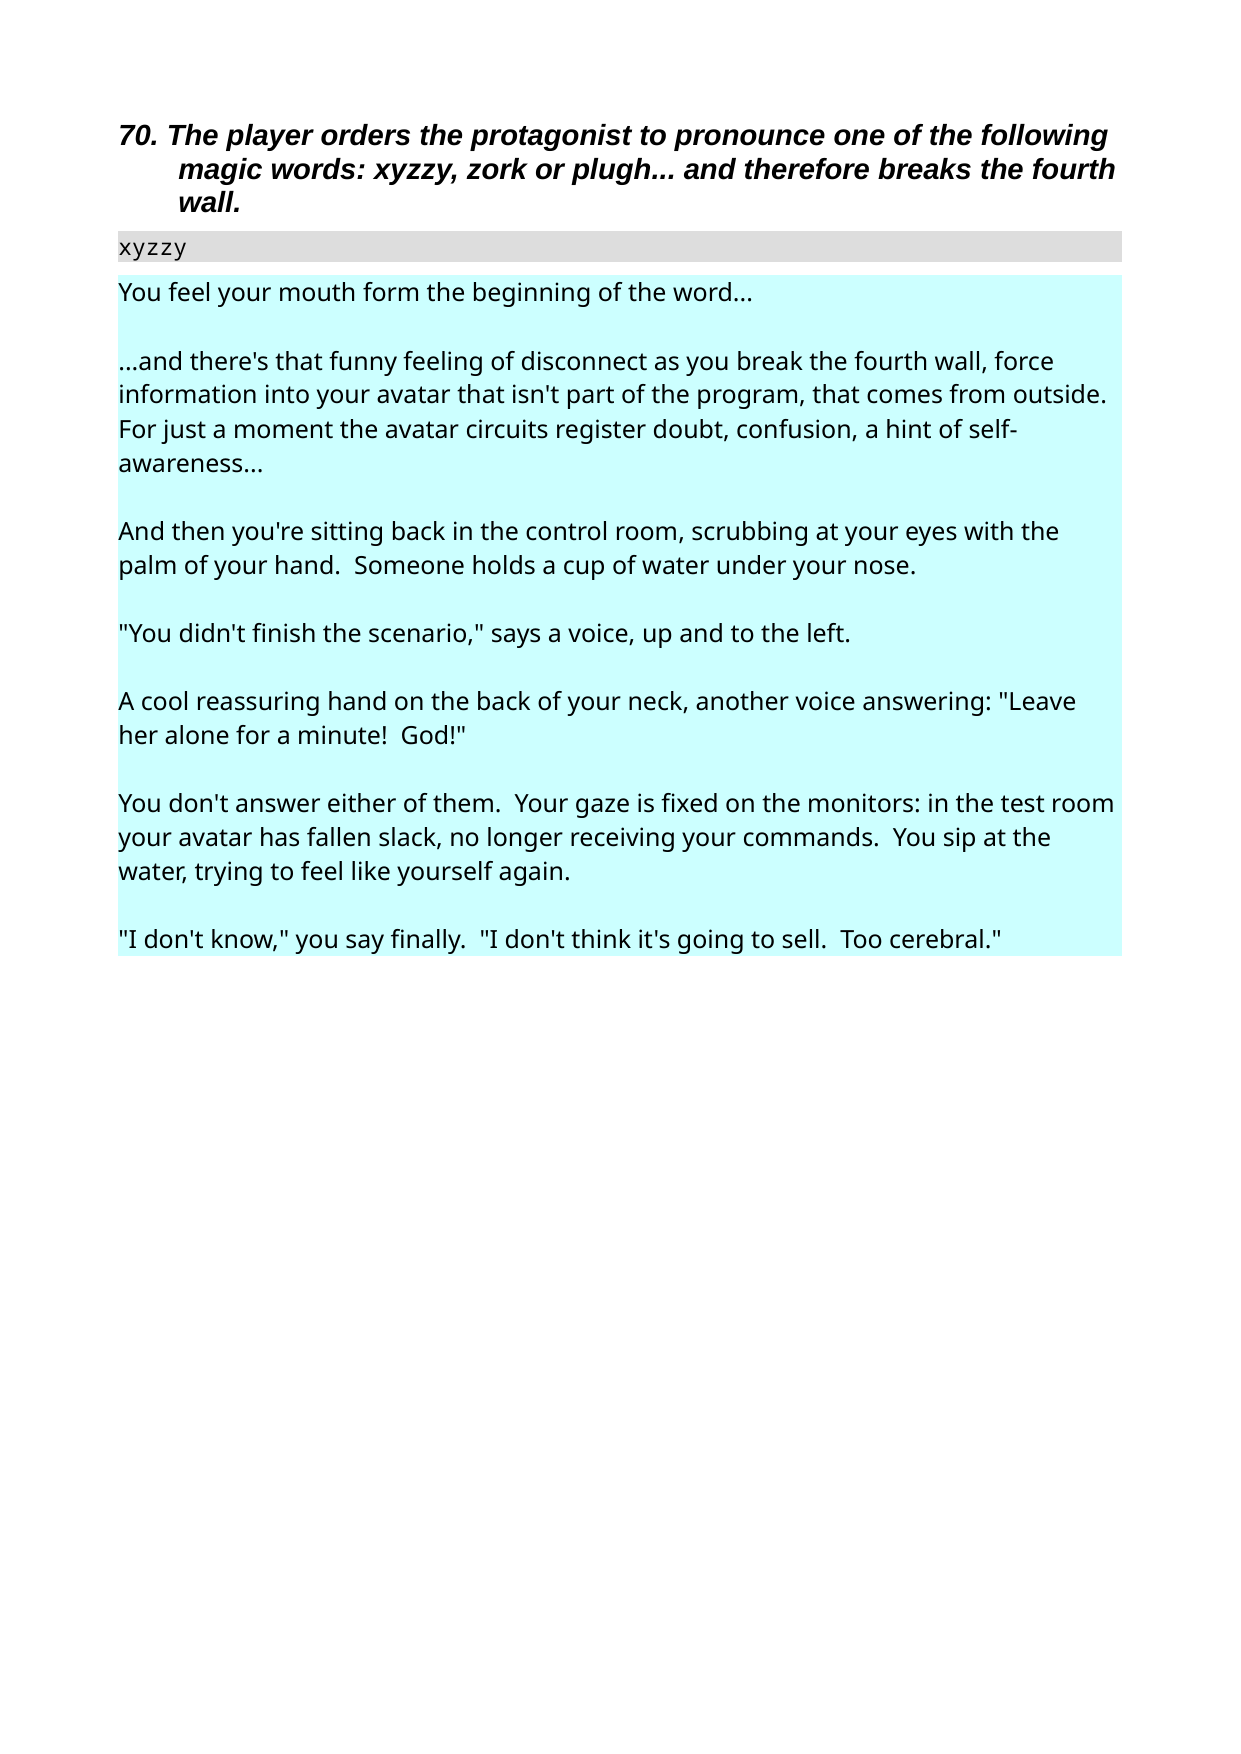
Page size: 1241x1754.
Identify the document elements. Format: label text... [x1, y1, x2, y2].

text xyzzy [118, 231, 1122, 262]
text You feel your mouth form the beginning of the word... ...and there's that funny feeling of disconnect as you break the fourth wall, force information into your avatar that isn't part of the program, that comes from outside. For just a moment the avatar circuits register doubt, confusion, a hint of self-awareness... And then you're sitting back in the control room, scrubbing at your eyes with the palm of your hand. Someone holds a cup of water under your nose. "You didn't finish the scenario," says a voice, up and to the left. A cool reassuring hand on the back of your neck, another voice answering: "Leave her alone for a minute! God!" You don't answer either of them. Your gaze is fixed on the monitors: in the test room your avatar has fallen slack, no longer receiving your commands. You sip at the water, trying to feel like yourself again. "I don't know," you say finally. "I don't think it's going to sell. Too cerebral." [118, 275, 1122, 956]
subtitle 70. The player orders the protagonist to pronounce one of the following magic words: xyzzy, zork or plugh... and therefore breaks the fourth wall. [118, 118, 1122, 219]
